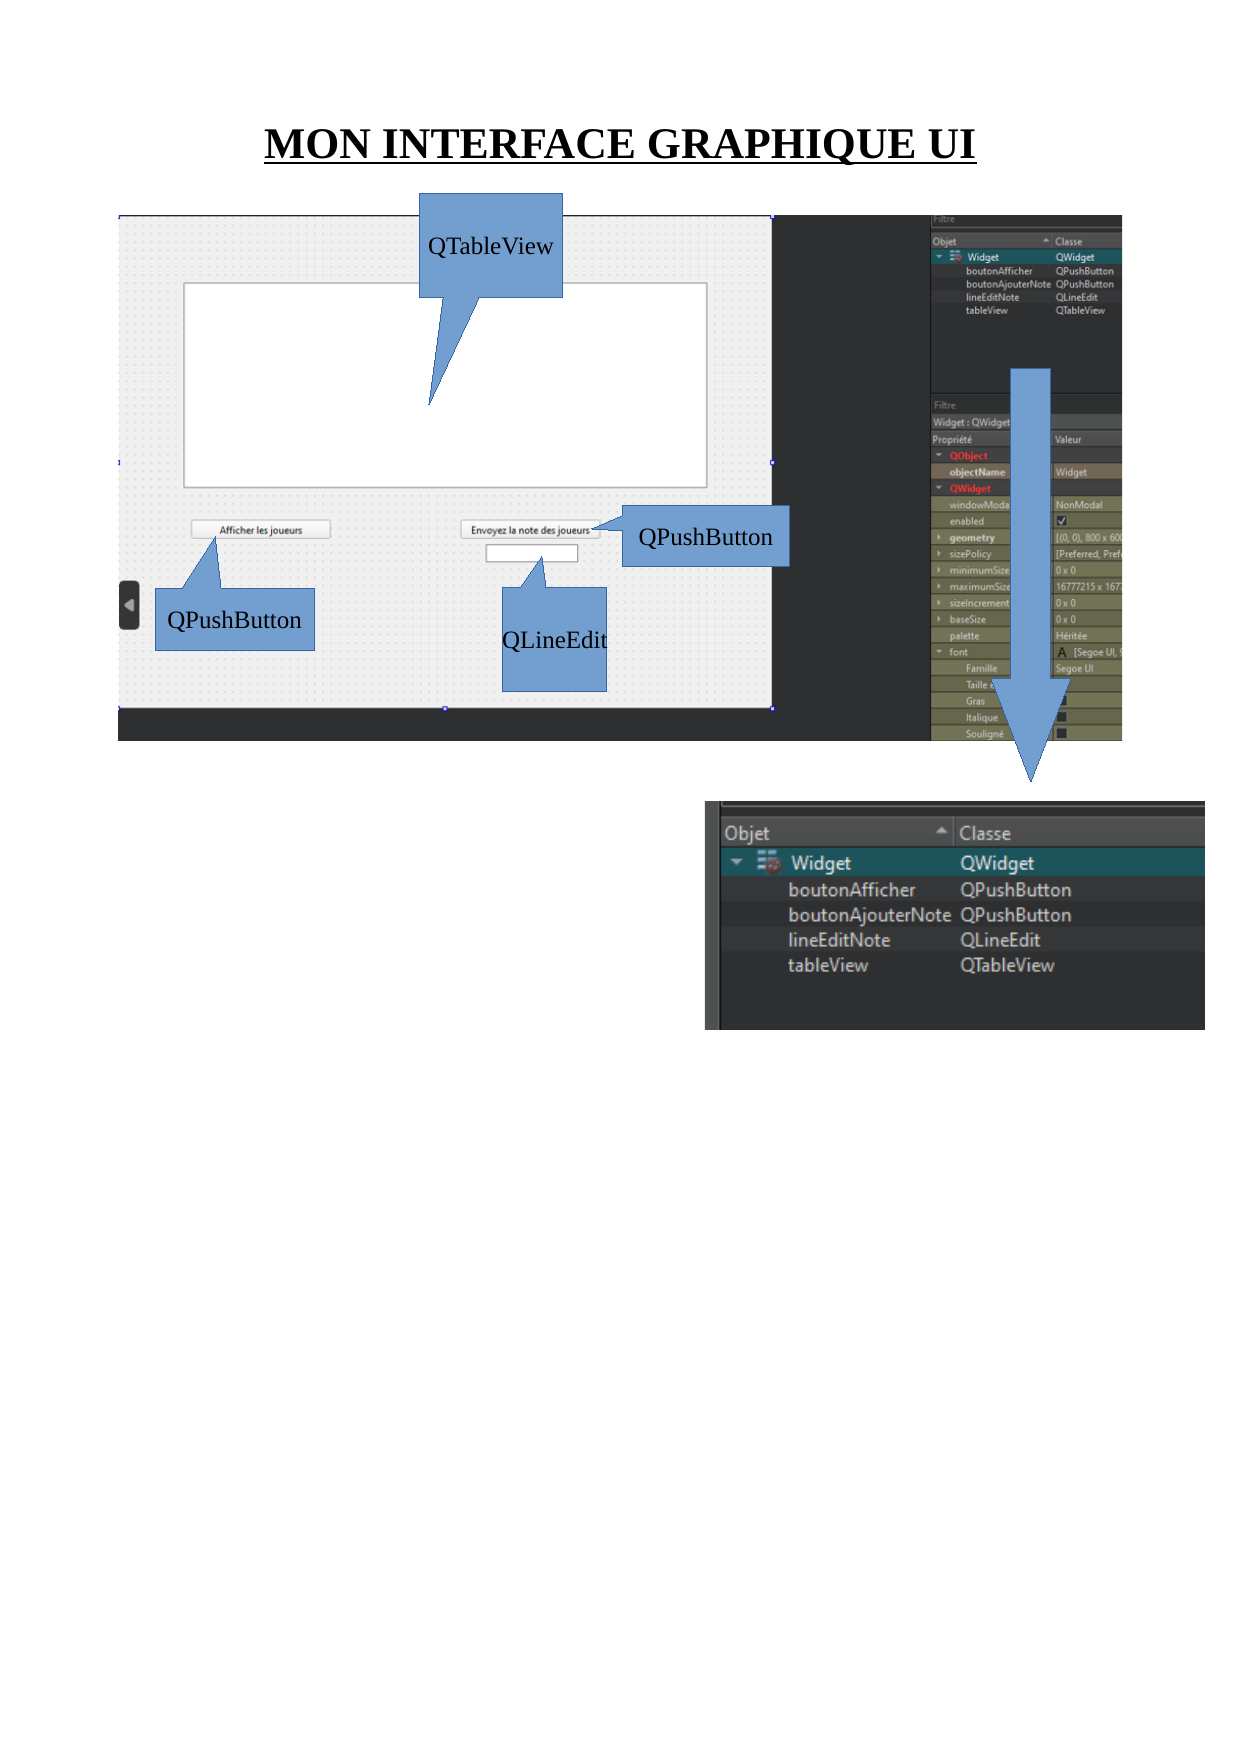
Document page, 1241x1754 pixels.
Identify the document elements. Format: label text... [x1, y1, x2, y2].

text MON INTERFACE GRAPHIQUE UI [118, 118, 1122, 168]
picture [704, 801, 1205, 1030]
picture [118, 215, 1123, 741]
